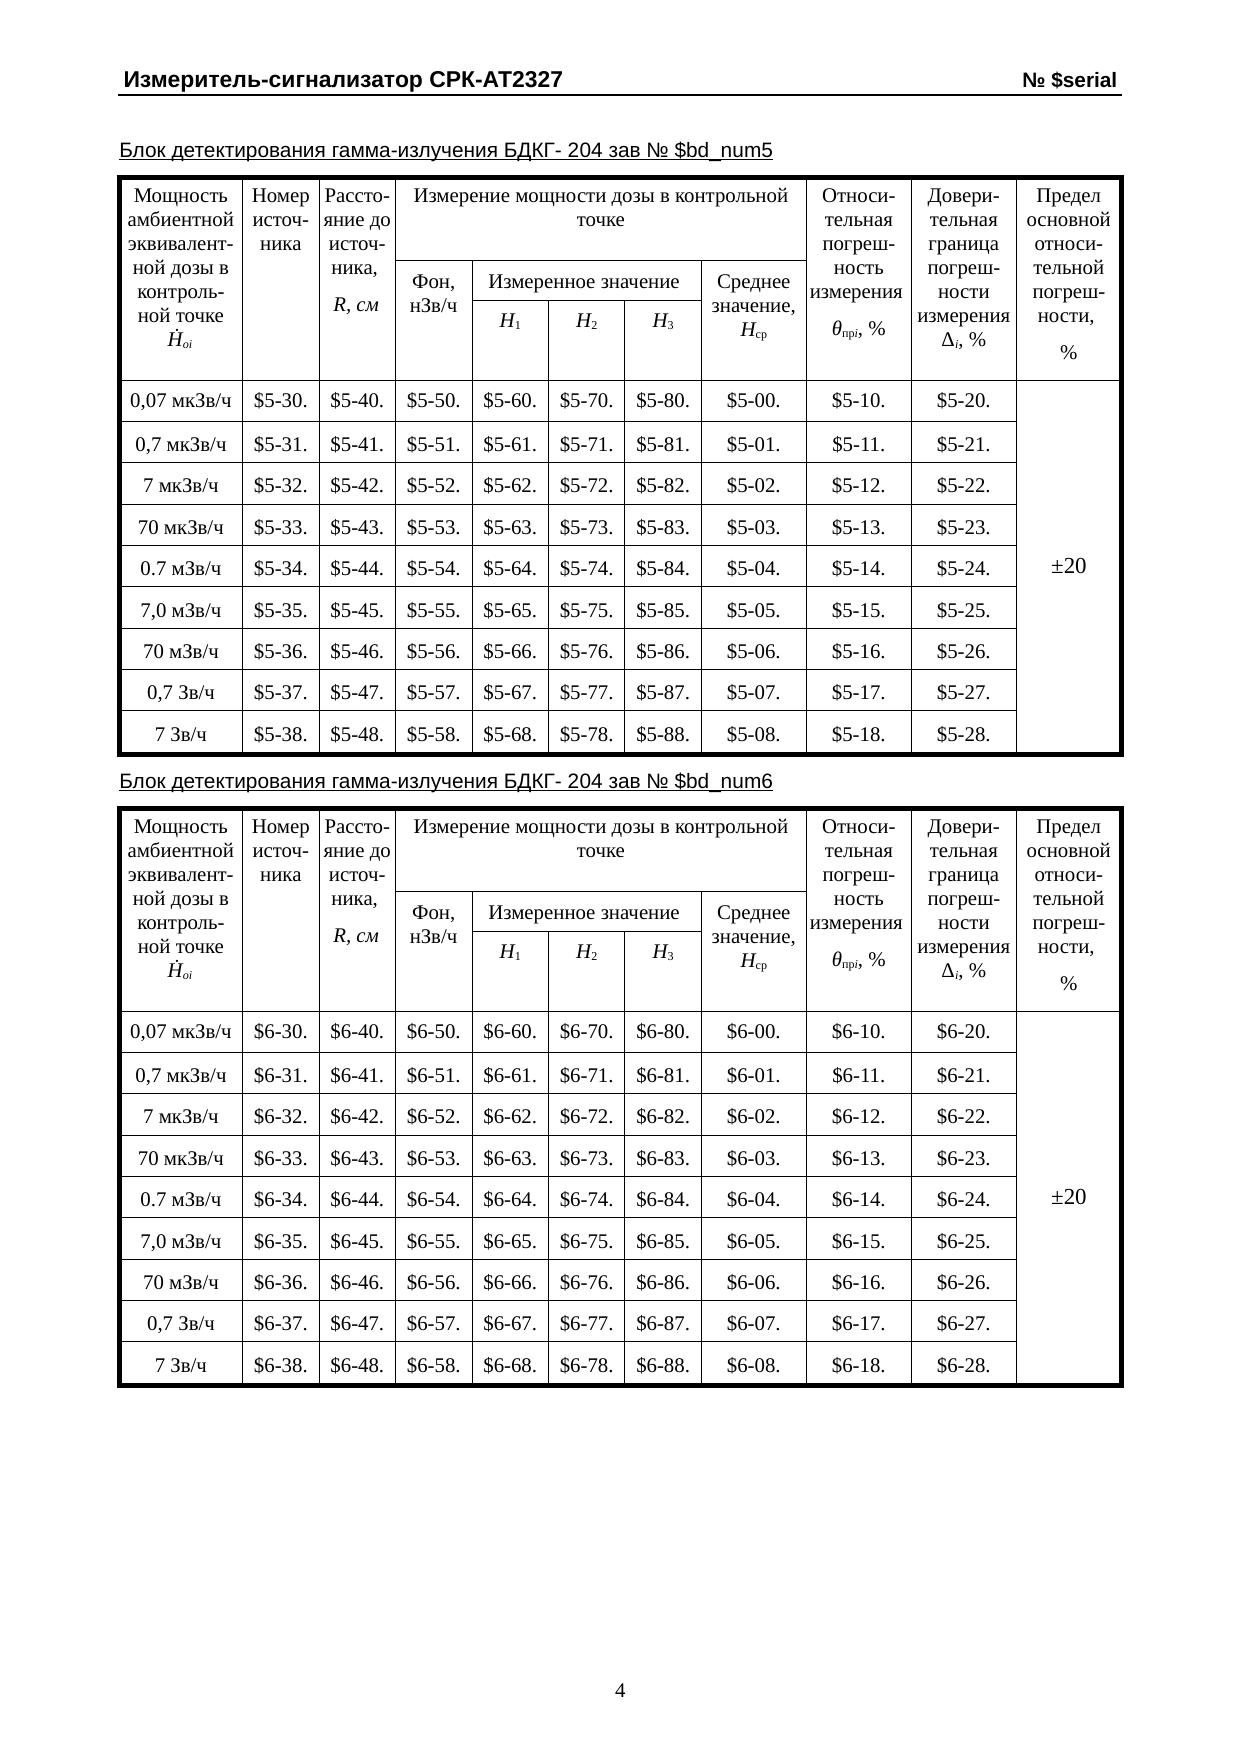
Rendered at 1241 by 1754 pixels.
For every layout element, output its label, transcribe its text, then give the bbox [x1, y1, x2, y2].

table_cell Измерение мощности дозы в контрольной точке [396, 180, 806, 260]
table_cell Довери-тельная граница погреш-ности измерения Δi, % [912, 180, 1016, 379]
table_cell $6-72. [549, 1094, 624, 1134]
table_cell $5-15. [807, 587, 911, 628]
table_cell 0,07 мкЗв/ч [122, 1012, 242, 1052]
table_cell $5-36. [243, 629, 319, 669]
table_cell $6-50. [396, 1012, 472, 1052]
table_cell $6-84. [625, 1177, 701, 1217]
table_cell $5-73. [549, 505, 624, 545]
table_cell $5-52. [396, 463, 472, 503]
table_cell $6-00. [702, 1012, 806, 1052]
table_cell $6-62. [473, 1094, 548, 1134]
table_cell H3 [625, 301, 701, 379]
table_cell $5-61. [473, 422, 548, 462]
table_cell $5-55. [396, 587, 472, 628]
table_cell $5-00. [702, 381, 806, 421]
table_cell $6-36. [243, 1260, 319, 1300]
table_cell 70 мкЗв/ч [122, 505, 242, 545]
table_cell $6-75. [549, 1218, 624, 1259]
table_cell $5-65. [473, 587, 548, 628]
table_cell $6-06. [702, 1260, 806, 1300]
table_cell $6-22. [912, 1094, 1016, 1134]
table_cell $5-51. [396, 422, 472, 462]
table_cell Фон, нЗв/ч [396, 261, 472, 379]
table_cell $5-23. [912, 505, 1016, 545]
table_cell H1 [473, 932, 548, 1011]
table_cell $6-14. [807, 1177, 911, 1217]
table_cell $5-66. [473, 629, 548, 669]
table_cell $5-82. [625, 463, 701, 503]
table_cell $6-66. [473, 1260, 548, 1300]
table_cell H3 [625, 932, 701, 1011]
table_cell $5-11. [807, 422, 911, 462]
table_cell 0,7 Зв/ч [122, 1301, 242, 1341]
table_cell $5-08. [702, 711, 806, 752]
table_cell $6-18. [807, 1342, 911, 1383]
table_cell Номер источ-ника [243, 180, 319, 379]
table_cell 70 мЗв/ч [122, 1260, 242, 1300]
table_cell $5-64. [473, 546, 548, 586]
table_cell Относи-тельная погреш-ность измерения θпрi, % [807, 811, 911, 1011]
table_cell $5-25. [912, 587, 1016, 628]
table_cell $6-48. [320, 1342, 395, 1383]
table_cell $6-64. [473, 1177, 548, 1217]
table_cell $6-04. [702, 1177, 806, 1217]
table_cell $6-83. [625, 1136, 701, 1176]
table_cell $5-35. [243, 587, 319, 628]
table_cell $5-06. [702, 629, 806, 669]
table_cell $6-42. [320, 1094, 395, 1134]
table_cell $6-60. [473, 1012, 548, 1052]
table_cell $5-44. [320, 546, 395, 586]
table_cell $5-12. [807, 463, 911, 503]
table_cell $5-17. [807, 670, 911, 710]
table_cell $6-74. [549, 1177, 624, 1217]
table_cell $5-21. [912, 422, 1016, 462]
table_cell $5-26. [912, 629, 1016, 669]
table_cell $5-60. [473, 381, 548, 421]
table_cell $5-31. [243, 422, 319, 462]
table_cell $6-07. [702, 1301, 806, 1341]
table_cell $6-82. [625, 1094, 701, 1134]
table_cell $6-45. [320, 1218, 395, 1259]
table_cell $5-45. [320, 587, 395, 628]
table_cell $5-53. [396, 505, 472, 545]
table_cell $6-53. [396, 1136, 472, 1176]
table_cell $5-38. [243, 711, 319, 752]
table_cell Фон, нЗв/ч [396, 892, 472, 1011]
table_cell $6-28. [912, 1342, 1016, 1383]
table_cell $5-32. [243, 463, 319, 503]
table_cell Номер источ-ника [243, 811, 319, 1011]
table_cell Довери-тельная граница погреш-ности измерения Δi, % [912, 811, 1016, 1011]
table_header Блок детектирования гамма-излучения БДКГ- 204 зав № $bd_num6 [119, 757, 1121, 806]
table_cell Рассто-яние до источ-ника, R, см [320, 811, 395, 1011]
table_cell $6-67. [473, 1301, 548, 1341]
table_cell $6-88. [625, 1342, 701, 1383]
table_cell Мощность амбиентной эквивалент-ной дозы в контроль-ной точке Ḣoi [122, 180, 242, 379]
table_cell $6-68. [473, 1342, 548, 1383]
table_cell $6-38. [243, 1342, 319, 1383]
table_cell $6-40. [320, 1012, 395, 1052]
table_cell $5-04. [702, 546, 806, 586]
table_cell $5-41. [320, 422, 395, 462]
table_cell Измеренное значение [473, 892, 701, 931]
table_cell 0.7 мЗв/ч [122, 546, 242, 586]
table_cell H2 [549, 301, 624, 379]
table_cell $6-20. [912, 1012, 1016, 1052]
table_cell $6-23. [912, 1136, 1016, 1176]
table_cell $6-87. [625, 1301, 701, 1341]
table_cell $6-65. [473, 1218, 548, 1259]
table_cell $5-14. [807, 546, 911, 586]
table_cell $6-33. [243, 1136, 319, 1176]
table_cell $6-24. [912, 1177, 1016, 1217]
table_cell $6-61. [473, 1053, 548, 1093]
table_cell $6-41. [320, 1053, 395, 1093]
table_cell $5-33. [243, 505, 319, 545]
table_cell $6-85. [625, 1218, 701, 1259]
table_cell $5-70. [549, 381, 624, 421]
table_cell $5-18. [807, 711, 911, 752]
table_cell $5-27. [912, 670, 1016, 710]
table_cell 7 Зв/ч [122, 711, 242, 752]
table_cell $5-01. [702, 422, 806, 462]
table_cell $5-56. [396, 629, 472, 669]
table_cell $5-81. [625, 422, 701, 462]
table_cell H1 [473, 301, 548, 379]
table_cell $5-50. [396, 381, 472, 421]
table_cell $5-57. [396, 670, 472, 710]
table_cell ±20 [1017, 1012, 1119, 1383]
table_cell $6-81. [625, 1053, 701, 1093]
table_cell $5-72. [549, 463, 624, 503]
table_cell $6-56. [396, 1260, 472, 1300]
table_cell $6-32. [243, 1094, 319, 1134]
table_cell 70 мкЗв/ч [122, 1136, 242, 1176]
table_cell $5-71. [549, 422, 624, 462]
table_cell $6-77. [549, 1301, 624, 1341]
table_cell $6-51. [396, 1053, 472, 1093]
table_cell $5-88. [625, 711, 701, 752]
table_cell 7 мкЗв/ч [122, 1094, 242, 1134]
table_cell Относи-тельная погреш-ность измерения θпрi, % [807, 180, 911, 379]
table_cell $6-52. [396, 1094, 472, 1134]
table_cell $6-31. [243, 1053, 319, 1093]
table_cell $5-84. [625, 546, 701, 586]
table_cell $6-21. [912, 1053, 1016, 1093]
table_cell 7,0 мЗв/ч [122, 1218, 242, 1259]
table_cell 0,7 Зв/ч [122, 670, 242, 710]
table_cell $5-16. [807, 629, 911, 669]
table_cell $5-37. [243, 670, 319, 710]
table_cell Среднее значение, Hср [702, 261, 806, 379]
table_cell $5-30. [243, 381, 319, 421]
table_cell $6-15. [807, 1218, 911, 1259]
table_cell H2 [549, 932, 624, 1011]
table_cell ±20 [1017, 381, 1119, 752]
table_cell $6-35. [243, 1218, 319, 1259]
table_cell $6-01. [702, 1053, 806, 1093]
table_cell 7 мкЗв/ч [122, 463, 242, 503]
table_cell $5-54. [396, 546, 472, 586]
table_cell $5-58. [396, 711, 472, 752]
table_header Блок детектирования гамма-излучения БДКГ- 204 зав № $bd_num5 [119, 126, 1121, 175]
table_cell $5-43. [320, 505, 395, 545]
table_cell $5-10. [807, 381, 911, 421]
table_cell $6-63. [473, 1136, 548, 1176]
table_cell $6-58. [396, 1342, 472, 1383]
table_cell $6-37. [243, 1301, 319, 1341]
table_cell $6-80. [625, 1012, 701, 1052]
table_cell $6-43. [320, 1136, 395, 1176]
table_cell $5-68. [473, 711, 548, 752]
table_cell $5-03. [702, 505, 806, 545]
table_cell $5-20. [912, 381, 1016, 421]
table_cell $5-42. [320, 463, 395, 503]
table_cell $5-77. [549, 670, 624, 710]
table_cell $6-10. [807, 1012, 911, 1052]
table_cell $5-63. [473, 505, 548, 545]
table_cell Мощность амбиентной эквивалент-ной дозы в контроль-ной точке Ḣoi [122, 811, 242, 1011]
table_cell $6-73. [549, 1136, 624, 1176]
table_cell Измерение мощности дозы в контрольной точке [396, 811, 806, 891]
table_cell $6-05. [702, 1218, 806, 1259]
table_cell $5-34. [243, 546, 319, 586]
table_cell 70 мЗв/ч [122, 629, 242, 669]
table_cell 0.7 мЗв/ч [122, 1177, 242, 1217]
table_cell $5-74. [549, 546, 624, 586]
table_cell Рассто-яние до источ-ника, R, см [320, 180, 395, 379]
table_cell $5-24. [912, 546, 1016, 586]
table_cell $6-12. [807, 1094, 911, 1134]
table_cell $6-78. [549, 1342, 624, 1383]
table_cell 0,7 мкЗв/ч [122, 1053, 242, 1093]
table_cell $5-28. [912, 711, 1016, 752]
table_cell $6-55. [396, 1218, 472, 1259]
table_cell $6-13. [807, 1136, 911, 1176]
table_cell $5-62. [473, 463, 548, 503]
table_cell Измеренное значение [473, 261, 701, 300]
table_cell $5-85. [625, 587, 701, 628]
table_cell $6-54. [396, 1177, 472, 1217]
table_cell $6-25. [912, 1218, 1016, 1259]
table_cell $6-27. [912, 1301, 1016, 1341]
table_cell $5-02. [702, 463, 806, 503]
table_cell $6-11. [807, 1053, 911, 1093]
table_cell $6-71. [549, 1053, 624, 1093]
table_cell $5-78. [549, 711, 624, 752]
table_cell $5-46. [320, 629, 395, 669]
table_cell $5-40. [320, 381, 395, 421]
table_cell 0,7 мкЗв/ч [122, 422, 242, 462]
table_cell $5-75. [549, 587, 624, 628]
table_cell $6-26. [912, 1260, 1016, 1300]
table_cell $6-30. [243, 1012, 319, 1052]
table_cell $5-86. [625, 629, 701, 669]
table_cell $6-70. [549, 1012, 624, 1052]
table_cell $6-47. [320, 1301, 395, 1341]
table_cell $6-17. [807, 1301, 911, 1341]
table_cell 7,0 мЗв/ч [122, 587, 242, 628]
table_cell 7 Зв/ч [122, 1342, 242, 1383]
table_cell Среднее значение, Hср [702, 892, 806, 1011]
table_cell $5-80. [625, 381, 701, 421]
table_cell $6-76. [549, 1260, 624, 1300]
table_cell $6-86. [625, 1260, 701, 1300]
table_cell $6-02. [702, 1094, 806, 1134]
table_cell $6-08. [702, 1342, 806, 1383]
table_cell $5-05. [702, 587, 806, 628]
table_cell $5-67. [473, 670, 548, 710]
table_cell $6-57. [396, 1301, 472, 1341]
table_cell $5-87. [625, 670, 701, 710]
table_cell $6-46. [320, 1260, 395, 1300]
table_cell $6-16. [807, 1260, 911, 1300]
table_cell $5-48. [320, 711, 395, 752]
table_cell Предел основной относи-тельной погреш-ности, % [1017, 180, 1119, 379]
table_cell 0,07 мкЗв/ч [122, 381, 242, 421]
table_cell $5-13. [807, 505, 911, 545]
table_cell $5-83. [625, 505, 701, 545]
table_cell Предел основной относи-тельной погреш-ности, % [1017, 811, 1119, 1011]
table_cell $5-76. [549, 629, 624, 669]
table_cell $6-44. [320, 1177, 395, 1217]
table_cell $6-03. [702, 1136, 806, 1176]
table_cell $6-34. [243, 1177, 319, 1217]
table_cell $5-07. [702, 670, 806, 710]
table_cell $5-22. [912, 463, 1016, 503]
table_cell $5-47. [320, 670, 395, 710]
